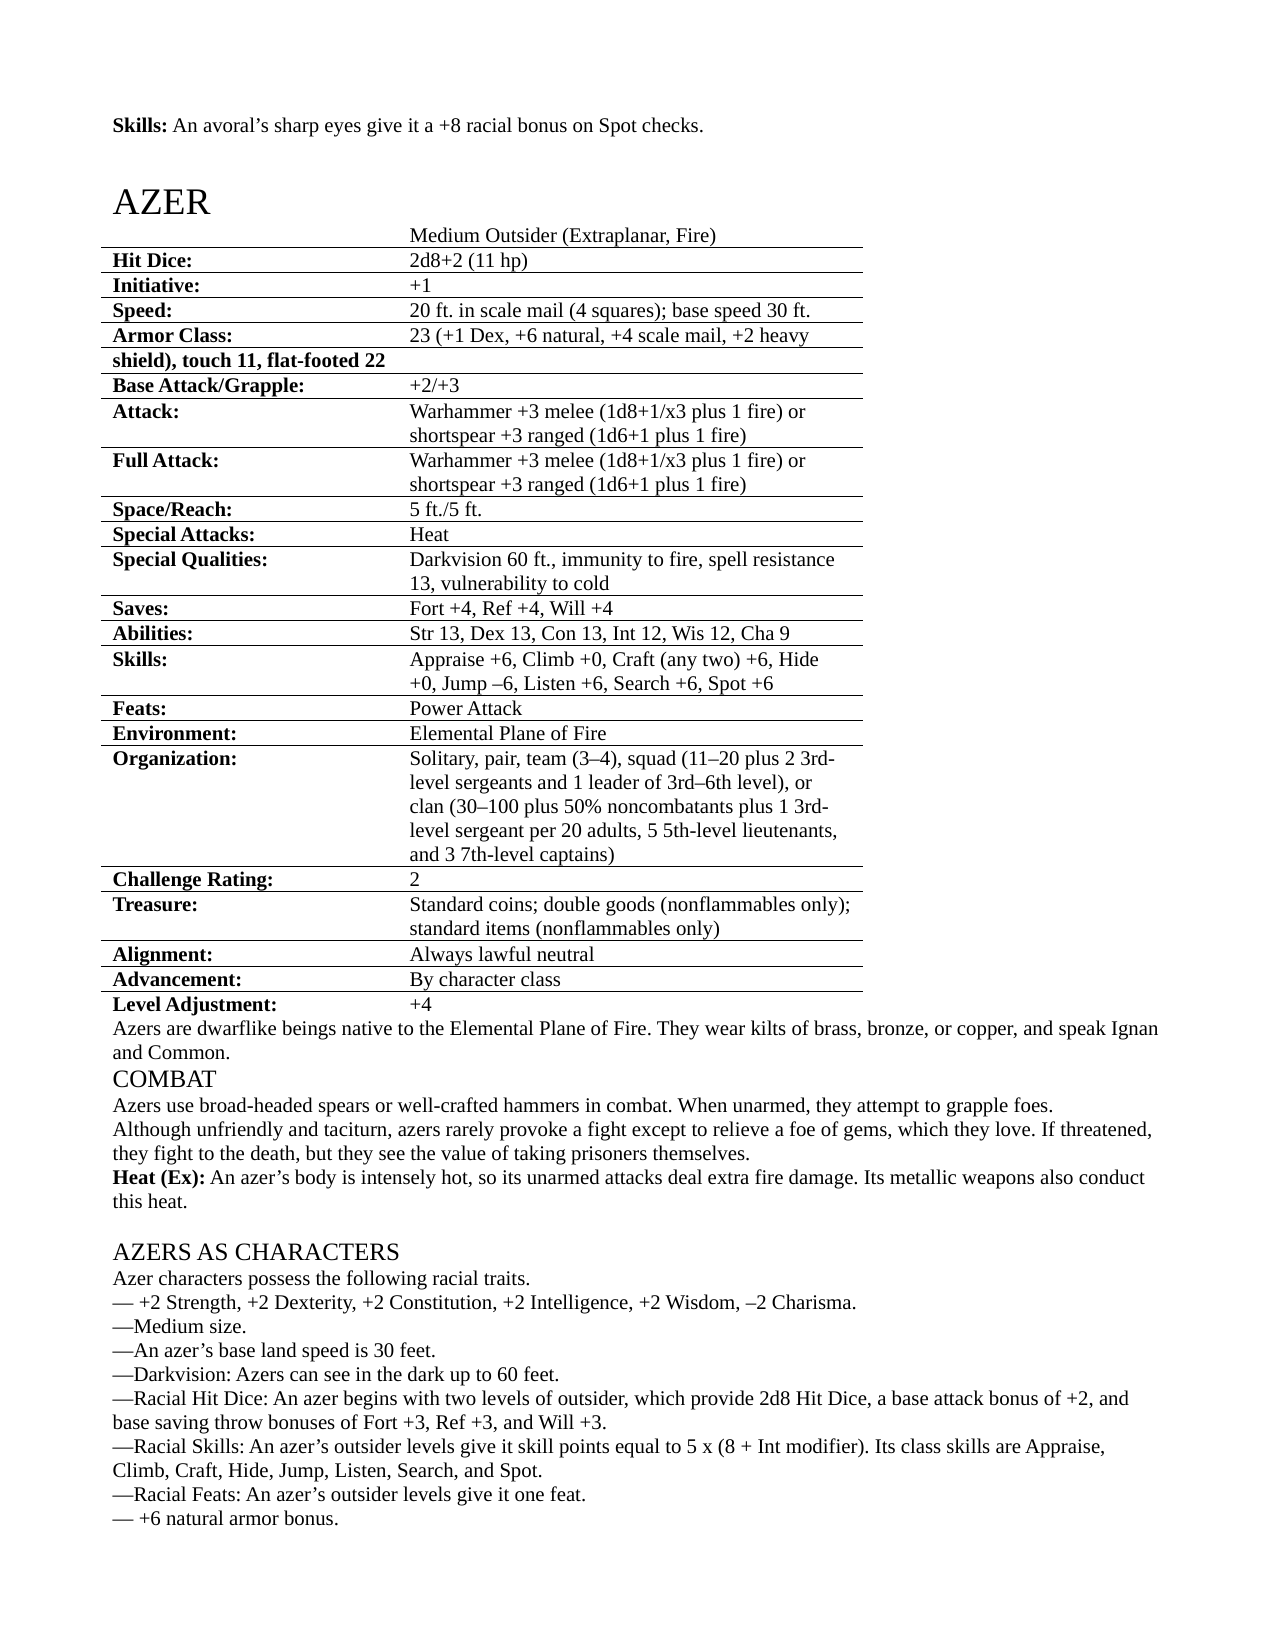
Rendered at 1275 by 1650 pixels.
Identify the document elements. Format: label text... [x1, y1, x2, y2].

table_cell Level Adjustment: [101, 992, 398, 1016]
text AZER [112, 180, 1162, 223]
text Azers are dwarflike beings native to the Elemental Plane of Fire. They wear kilts of brass, bronze, or copper, and speak Ignan and Common. [112, 1016, 1162, 1064]
text —Darkvision: Azers can see in the dark up to 60 feet. [112, 1362, 1162, 1386]
table_cell Fort +4, Ref +4, Will +4 [398, 596, 862, 620]
table_cell Warhammer +3 melee (1d8+1/x3 plus 1 fire) or shortspear +3 ranged (1d6+1 plus 1 fire) [398, 448, 862, 496]
table_cell Elemental Plane of Fire [398, 721, 862, 745]
table_cell Hit Dice: [101, 248, 398, 272]
table_cell Speed: [101, 298, 398, 322]
table_cell Initiative: [101, 273, 398, 297]
table_cell Always lawful neutral [398, 941, 862, 966]
text COMBAT [112, 1064, 1162, 1093]
table_cell Special Qualities: [101, 547, 398, 595]
table_cell 2 [398, 867, 862, 891]
table_cell Power Attack [398, 696, 862, 720]
table_cell Base Attack/Grapple: [101, 374, 398, 397]
table_cell Str 13, Dex 13, Con 13, Int 12, Wis 12, Cha 9 [398, 621, 862, 645]
table_cell +2/+3 [398, 374, 862, 397]
table_cell Advancement: [101, 967, 398, 991]
text —Racial Skills: An azer’s outsider levels give it skill points equal to 5 x (8 + Int modifier). Its class skills are Appraise, Climb, Craft, Hide, Jump, Listen, Search, and Spot. [112, 1434, 1162, 1482]
text —An azer’s base land speed is 30 feet. [112, 1338, 1162, 1362]
table_cell Special Attacks: [101, 522, 398, 546]
text — +6 natural armor bonus. [112, 1506, 1162, 1530]
table_cell Environment: [101, 721, 398, 745]
table_cell Armor Class: [101, 323, 398, 347]
table_cell Abilities: [101, 621, 398, 645]
table_cell Full Attack: [101, 448, 398, 496]
table_cell +4 [398, 992, 862, 1016]
table_cell Solitary, pair, team (3–4), squad (11–20 plus 2 3rd-level sergeants and 1 leader of 3rd–6th level), or clan (30–100 plus 50% noncombatants plus 1 3rd-level sergeant per 20 adults, 5 5th-level lieutenants, and 3 7th-level captains) [398, 746, 862, 866]
table_cell Treasure: [101, 892, 398, 940]
table_header Medium Outsider (Extraplanar, Fire) [398, 223, 862, 247]
table_cell Attack: [101, 399, 398, 447]
table_cell [398, 348, 862, 372]
table_cell Feats: [101, 696, 398, 720]
table_cell Saves: [101, 596, 398, 620]
text —Racial Feats: An azer’s outsider levels give it one feat. [112, 1482, 1162, 1506]
table_cell 5 ft./5 ft. [398, 497, 862, 521]
table_cell Alignment: [101, 941, 398, 966]
text Although unfriendly and taciturn, azers rarely provoke a fight except to relieve a foe of gems, which they love. If threatened, they fight to the death, but they see the value of taking prisoners themselves. [112, 1117, 1162, 1165]
table_cell Challenge Rating: [101, 867, 398, 891]
text Azers use broad-headed spears or well-crafted hammers in combat. When unarmed, they attempt to grapple foes. [112, 1093, 1162, 1117]
table_cell Standard coins; double goods (nonflammables only); standard items (nonflammables only) [398, 892, 862, 940]
table_header [101, 223, 398, 247]
table_cell Space/Reach: [101, 497, 398, 521]
text —Racial Hit Dice: An azer begins with two levels of outsider, which provide 2d8 Hit Dice, a base attack bonus of +2, and base saving throw bonuses of Fort +3, Ref +3, and Will +3. [112, 1386, 1162, 1434]
table_cell +1 [398, 273, 862, 297]
table_cell 20 ft. in scale mail (4 squares); base speed 30 ft. [398, 298, 862, 322]
table_cell Warhammer +3 melee (1d8+1/x3 plus 1 fire) or shortspear +3 ranged (1d6+1 plus 1 fire) [398, 399, 862, 447]
table_cell 23 (+1 Dex, +6 natural, +4 scale mail, +2 heavy [398, 323, 862, 347]
table_cell Organization: [101, 746, 398, 866]
table_cell Appraise +6, Climb +0, Craft (any two) +6, Hide +0, Jump –6, Listen +6, Search +6, Spot +6 [398, 646, 862, 694]
text AZERS AS CHARACTERS [112, 1237, 1162, 1266]
table_cell 2d8+2 (11 hp) [398, 248, 862, 272]
text —Medium size. [112, 1314, 1162, 1338]
table_cell Heat [398, 522, 862, 546]
text — +2 Strength, +2 Dexterity, +2 Constitution, +2 Intelligence, +2 Wisdom, –2 Charisma. [112, 1290, 1162, 1314]
table_cell Darkvision 60 ft., immunity to fire, spell resistance 13, vulnerability to cold [398, 547, 862, 595]
table_cell Skills: [101, 646, 398, 694]
text Heat (Ex): An azer’s body is intensely hot, so its unarmed attacks deal extra fire damage. Its metallic weapons also conduct this heat. [112, 1165, 1162, 1213]
text Azer characters possess the following racial traits. [112, 1266, 1162, 1290]
text Skills: An avoral’s sharp eyes give it a +8 racial bonus on Spot checks. [112, 112, 1162, 137]
table_cell By character class [398, 967, 862, 991]
table_cell shield), touch 11, flat-footed 22 [101, 348, 398, 372]
